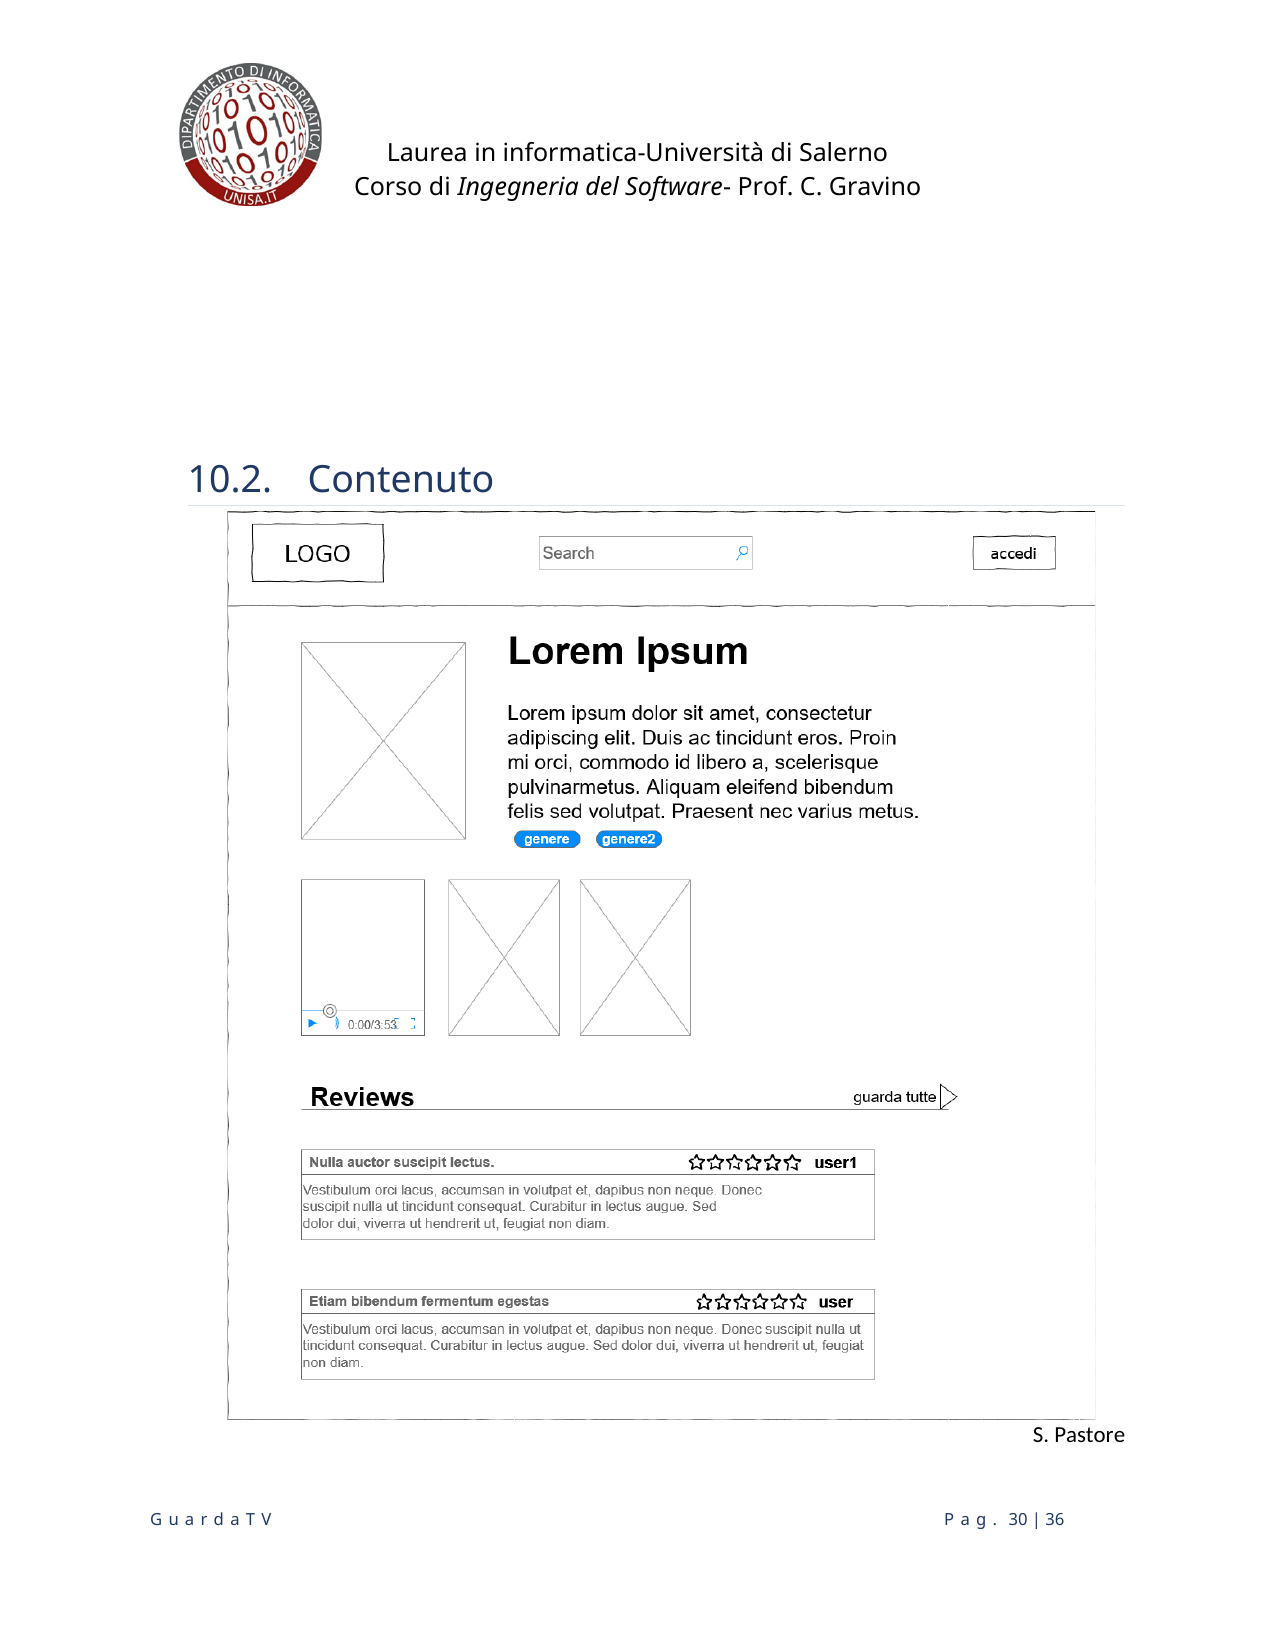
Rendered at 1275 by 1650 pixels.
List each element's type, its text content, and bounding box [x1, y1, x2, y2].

list Contenuto [187, 452, 1125, 506]
text S. Pastore [150, 544, 1125, 1448]
